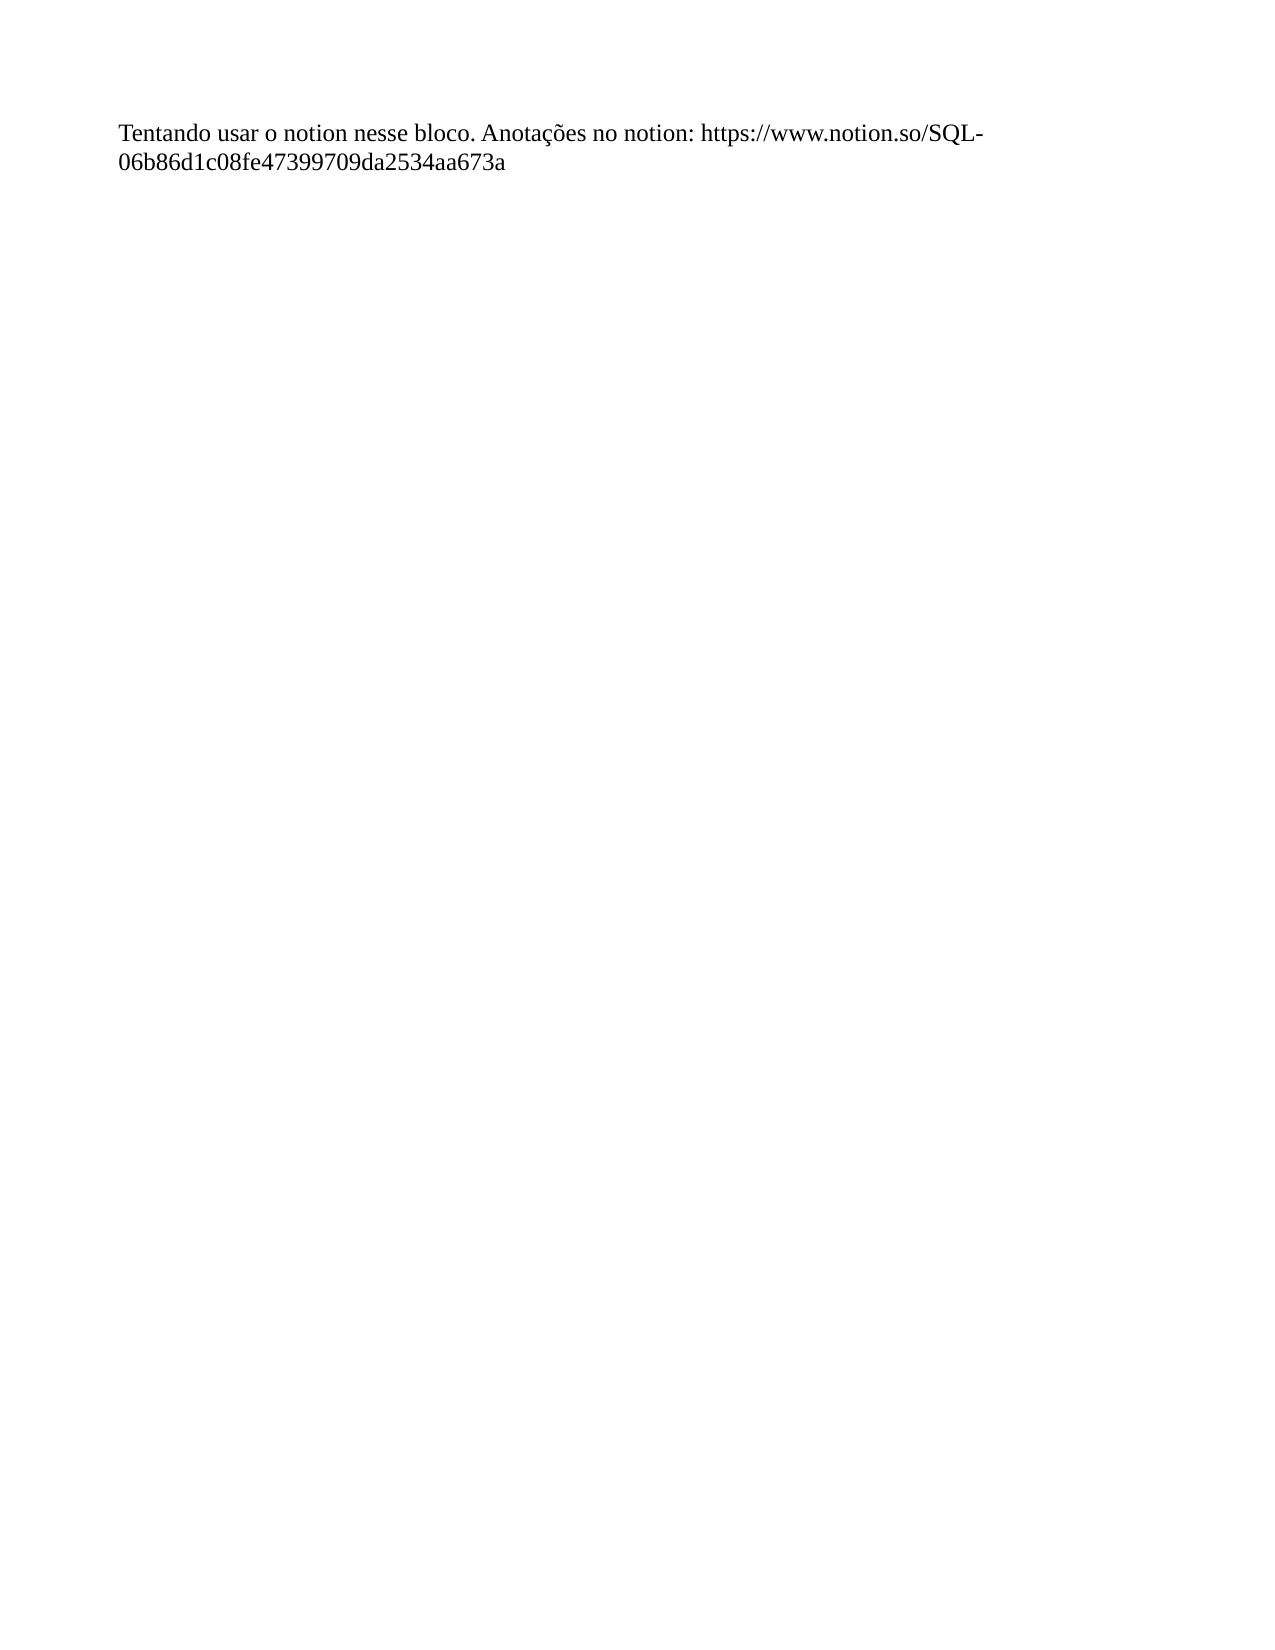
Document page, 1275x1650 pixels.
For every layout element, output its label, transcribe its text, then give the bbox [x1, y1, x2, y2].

text Tentando usar o notion nesse bloco. Anotações no notion: https://www.notion.so/SQL-06b86d1c08fe47399709da2534aa673a [118, 118, 1157, 176]
